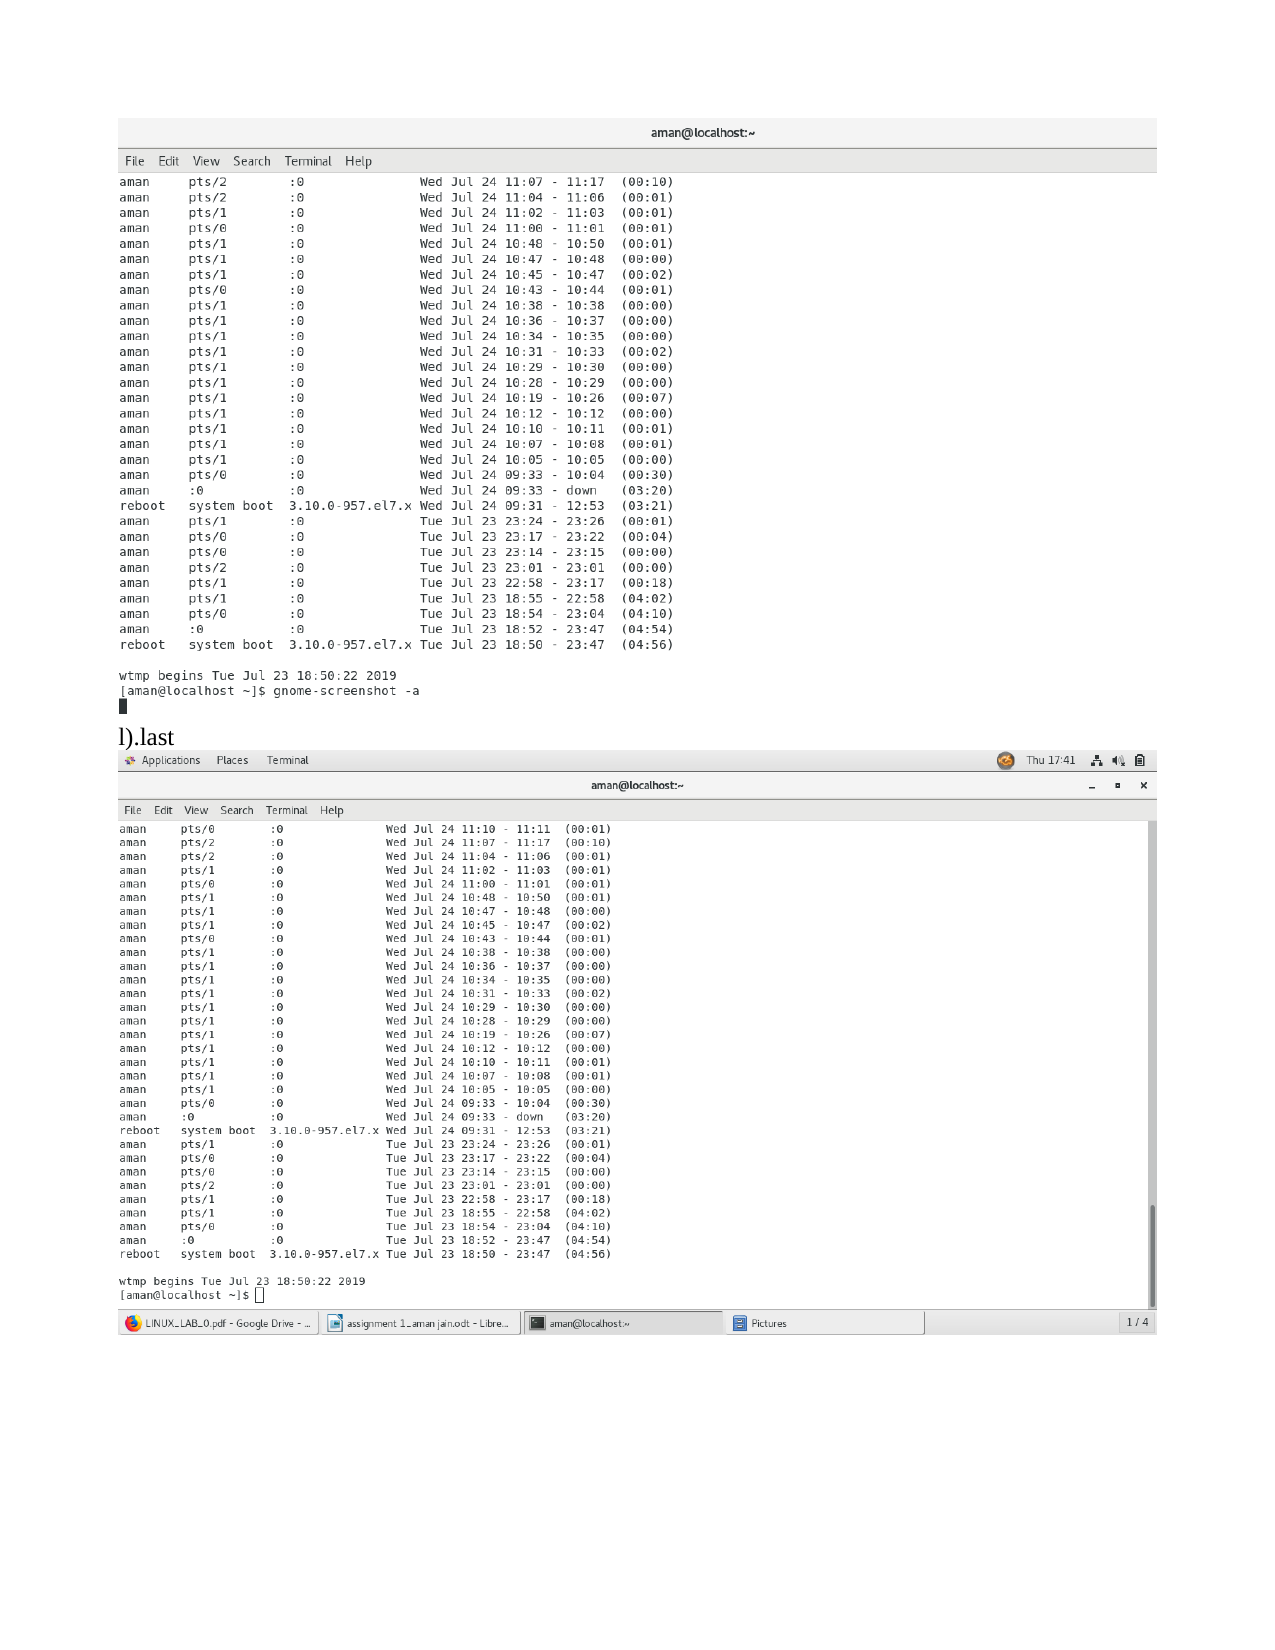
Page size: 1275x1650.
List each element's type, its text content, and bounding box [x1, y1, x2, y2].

picture [118, 118, 1157, 722]
picture [118, 750, 1157, 1335]
text l).last [118, 722, 1157, 750]
